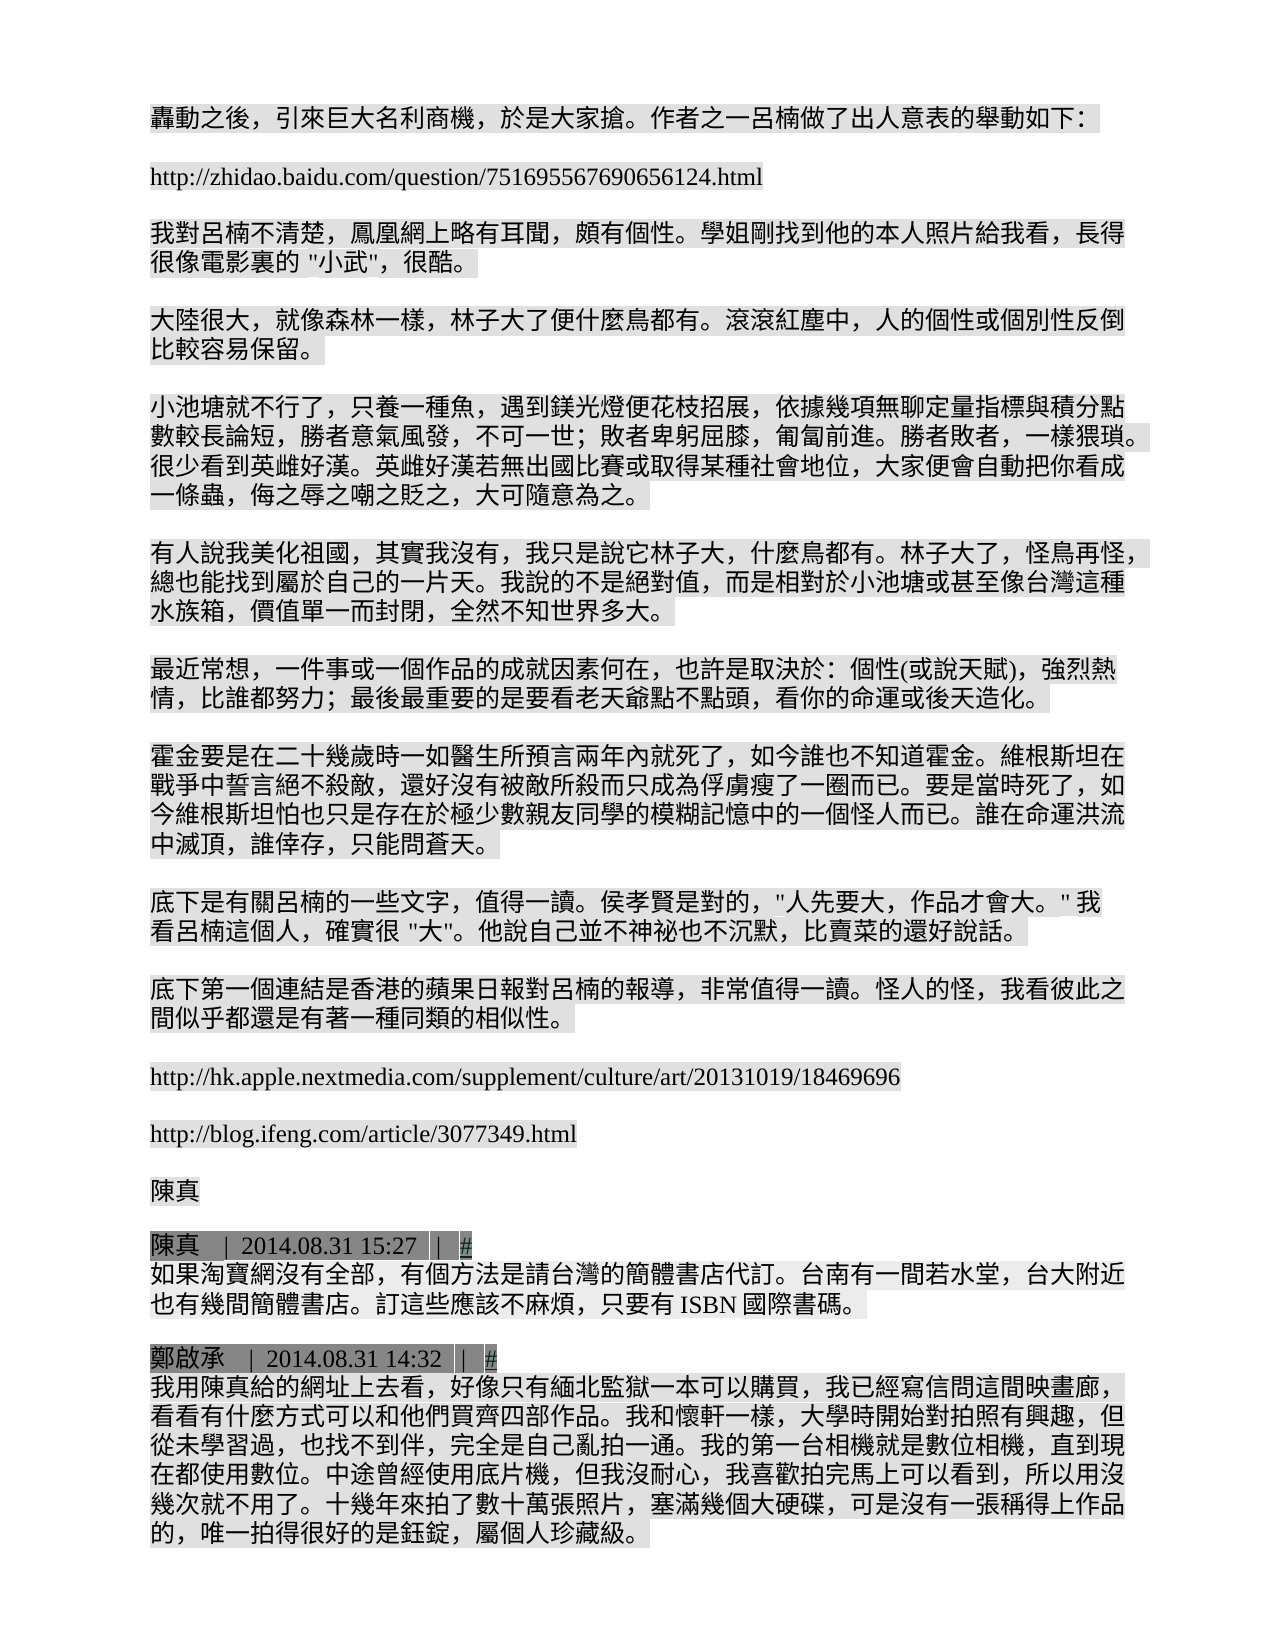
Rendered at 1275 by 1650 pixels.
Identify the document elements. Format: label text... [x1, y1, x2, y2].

text 如果淘寶網沒有全部，有個方法是請台灣的簡體書店代訂。台南有一間若水堂，台大附近也有幾間簡體書店。訂這些應該不麻煩，只要有ISBN國際書碼。 [150, 1261, 1125, 1319]
text 陳真 | 2014.08.31 15:27 | # [150, 1231, 1125, 1261]
text 看來真的是很難買到。呂楠顯然是不太想賺錢。 多年前，一群大陸的藝術家聯手一起弄了底下這幅所謂行為藝術創作，在國外引起轟動： http://goo.gl/2ACv8k 轟動之後，引來巨大名利商機，於是大家搶。作者之一呂楠做了出人意表的舉動如下： http://zhidao.baidu.com/question/751695567690656124.html 我對呂楠不清楚，鳳凰網上略有耳聞，頗有個性。學姐剛找到他的本人照片給我看，長得很像電影裏的 "小武"，很酷。 大陸很大，就像森林一樣，林子大了便什麼鳥都有。滾滾紅塵中，人的個性或個別性反倒比較容易保留。 小池塘就不行了，只養一種魚，遇到鎂光燈便花枝招展，依據幾項無聊定量指標與積分點數較長論短，勝者意氣風發，不可一世；敗者卑躬屈膝，匍匐前進。勝者敗者，一樣猥瑣。很少看到英雌好漢。英雌好漢若無出國比賽或取得某種社會地位，大家便會自動把你看成一條蟲，侮之辱之嘲之貶之，大可隨意為之。 有人說我美化祖國，其實我沒有，我只是說它林子大，什麼鳥都有。林子大了，怪鳥再怪，總也能找到屬於自己的一片天。我說的不是絕對值，而是相對於小池塘或甚至像台灣這種水族箱，價值單一而封閉，全然不知世界多大。 最近常想，一件事或一個作品的成就因素何在，也許是取決於：個性(或說天賦)，強烈熱情，比誰都努力；最後最重要的是要看老天爺點不點頭，看你的命運或後天造化。 霍金要是在二十幾歲時一如醫生所預言兩年內就死了，如今誰也不知道霍金。維根斯坦在戰爭中誓言絕不殺敵，還好沒有被敵所殺而只成為俘虜瘦了一圈而已。要是當時死了，如今維根斯坦怕也只是存在於極少數親友同學的模糊記憶中的一個怪人而已。誰在命運洪流中滅頂，誰倖存，只能問蒼天。 底下是有關呂楠的一些文字，值得一讀。侯孝賢是對的，"人先要大，作品才會大。" 我看呂楠這個人，確實很 "大"。他說自己並不神祕也不沉默，比賣菜的還好說話。 底下第一個連結是香港的蘋果日報對呂楠的報導，非常值得一讀。怪人的怪，我看彼此之間似乎都還是有著一種同類的相似性。 http://hk.apple.nextmedia.com/supplement/culture/art/20131019/18469696 http://blog.ifeng.com/article/3077349.html 陳真 [150, 75, 1125, 1206]
text 我用陳真給的網址上去看，好像只有緬北監獄一本可以購買，我已經寫信問這間映畫廊，看看有什麼方式可以和他們買齊四部作品。我和懷軒一樣，大學時開始對拍照有興趣，但從未學習過，也找不到伴，完全是自己亂拍一通。我的第一台相機就是數位相機，直到現在都使用數位。中途曾經使用底片機，但我沒耐心，我喜歡拍完馬上可以看到，所以用沒幾次就不用了。十幾年來拍了數十萬張照片，塞滿幾個大硬碟，可是沒有一張稱得上作品的，唯一拍得很好的是鈺錠，屬個人珍藏級。 我挺喜歡黑白照片，就像我喜歡泥土雕塑一樣。有時一種東西的侷限似乎才真正豐富了它的內涵，早年沒有彩色照片，但情感和美感並沒有因此失真，反而比彩色照片更有層次。雕塑也一樣，在我看雕塑品是完全不該上色的，現代雕塑發明了一個字叫作媒材，喜歡用各種奇奇怪怪的材料和顏色進行”創作”，大概覺得這樣比較酷比較炫吧，但我看雕塑只用泥土或木頭或石頭或金屬就夠了，何必如此花俏呢? 藝術這般，人亦如此，我很怕看到女生化妝，女生不化妝多自然多好看，把一些顏料塗在臉上在我看是挺恐怖的，還有人喜歡把手腳指甲塗色，常常看了都起鴨皮疙瘩，真的很噁心 (當然那只是我不喜歡，別人喜歡我沒意見)。 我說想要拍攝人與動物，不是只想拍些貓貓狗狗好可愛的照片而已，那些照片取得容易，人與動物的關係卻當然並不如此膚淺，如果只是想看看好可愛的照片那google一下就好了，不用自己拍。我想拍些什麼其實我也說不上來，若說得上來那也不用拍照了。這樣一種渴望和動機當然不是憑空而來，除了從小就喜歡動物，另一個重要啟發當然就是親係譜。親係譜已經歇業，但其實我常常看，總能喚起心中許多感動。 阿忠的那個網頁，呂楠的訪談很有意思，這人很鮮明，有個性，像個隱士，忠於自己的想法，恐怕是個從裡到外很難以動搖的一個人，簡單講是個怪人。 分享可愛影片一則，是所謂戰鬥民族光榮事蹟之一，搶救一隻太胖卡在洞裡出不來的土撥鼠，真的是太胖了，難以動搖。 https://www.youtube.com/watch?v=MkJpc_e6WpE [150, 1373, 1125, 1548]
text 鄭啟承 | 2014.08.31 14:32 | # [150, 1344, 1125, 1373]
